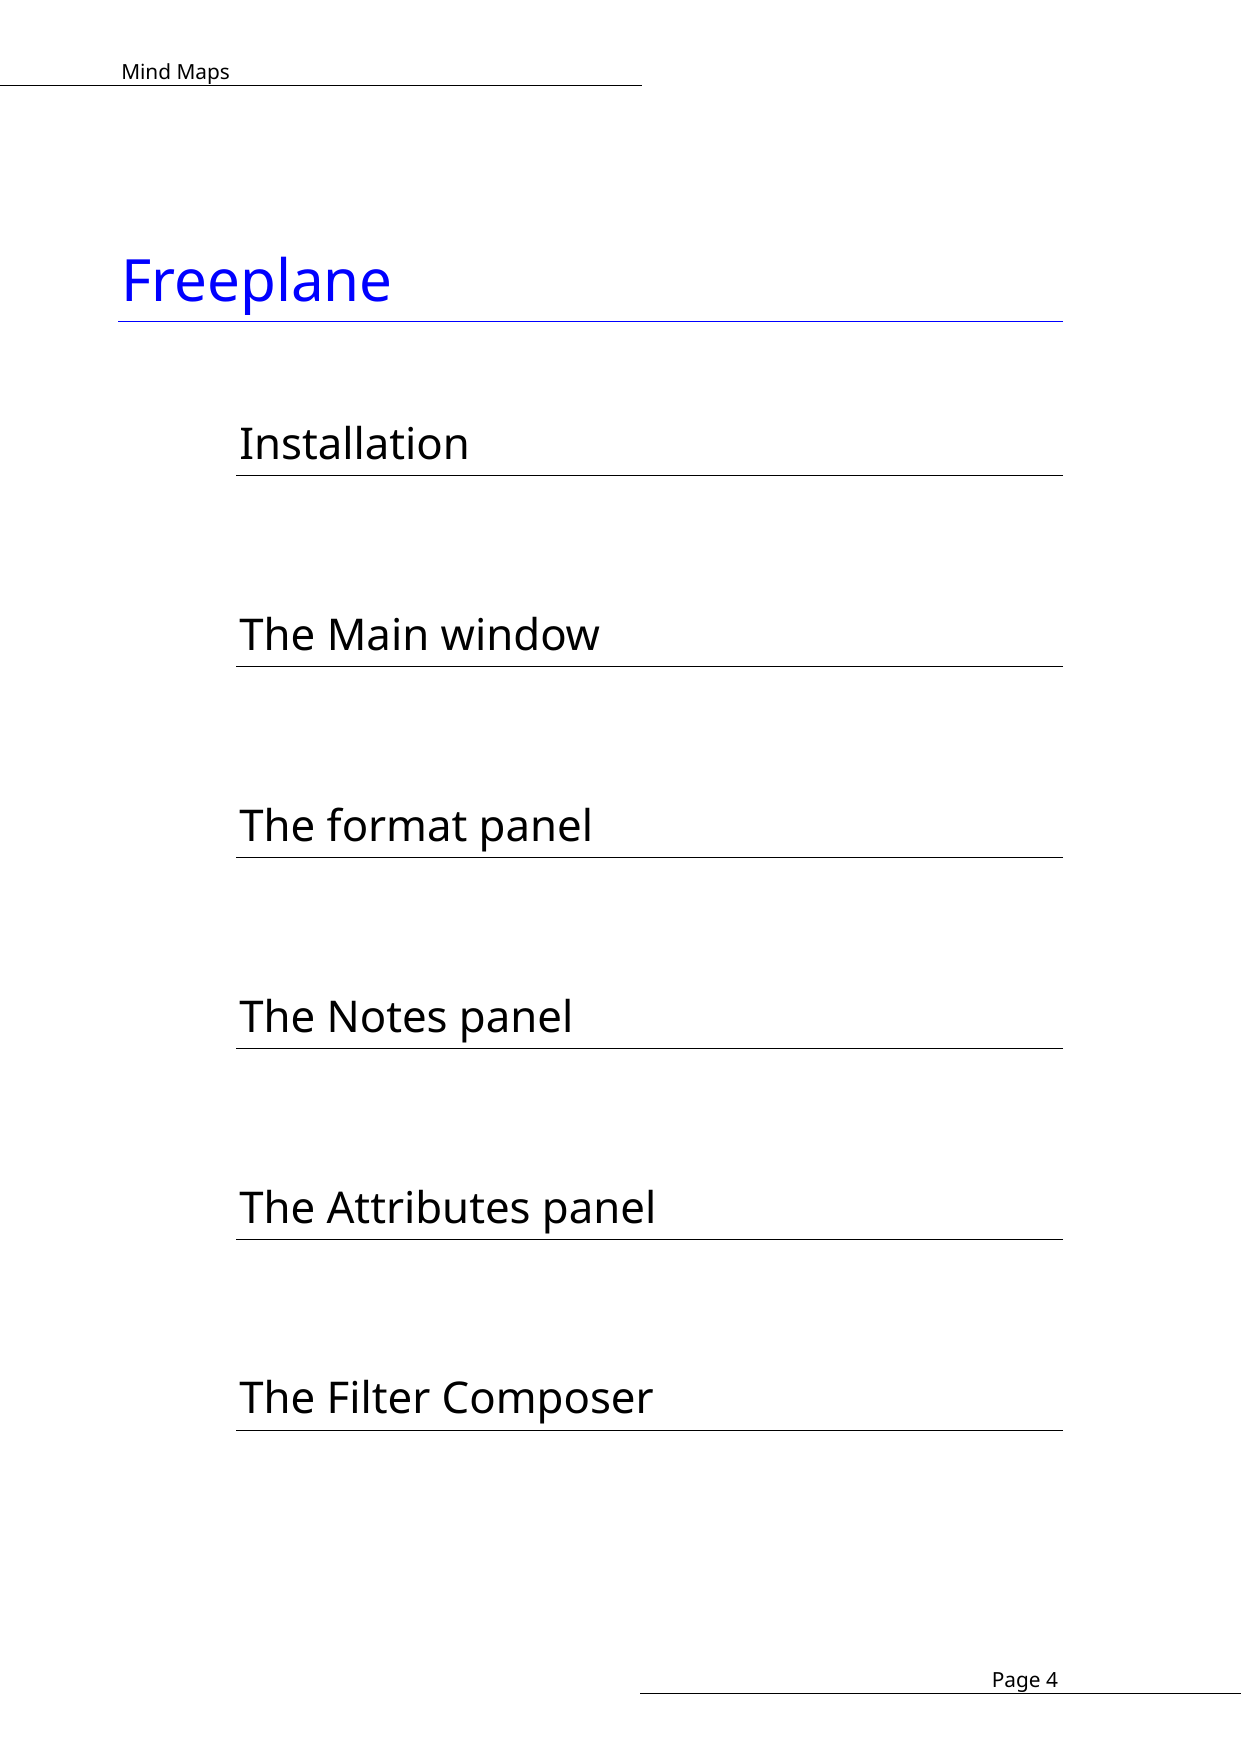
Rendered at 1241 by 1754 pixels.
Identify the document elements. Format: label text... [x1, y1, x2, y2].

subtitle The format panel [236, 792, 1063, 857]
subtitle The Attributes panel [236, 1173, 1063, 1239]
subtitle Installation [236, 410, 1063, 475]
subtitle Freeplane [118, 236, 1063, 321]
subtitle The Filter Composer [236, 1364, 1063, 1430]
subtitle The Notes panel [236, 983, 1063, 1048]
subtitle The Main window [236, 601, 1063, 666]
